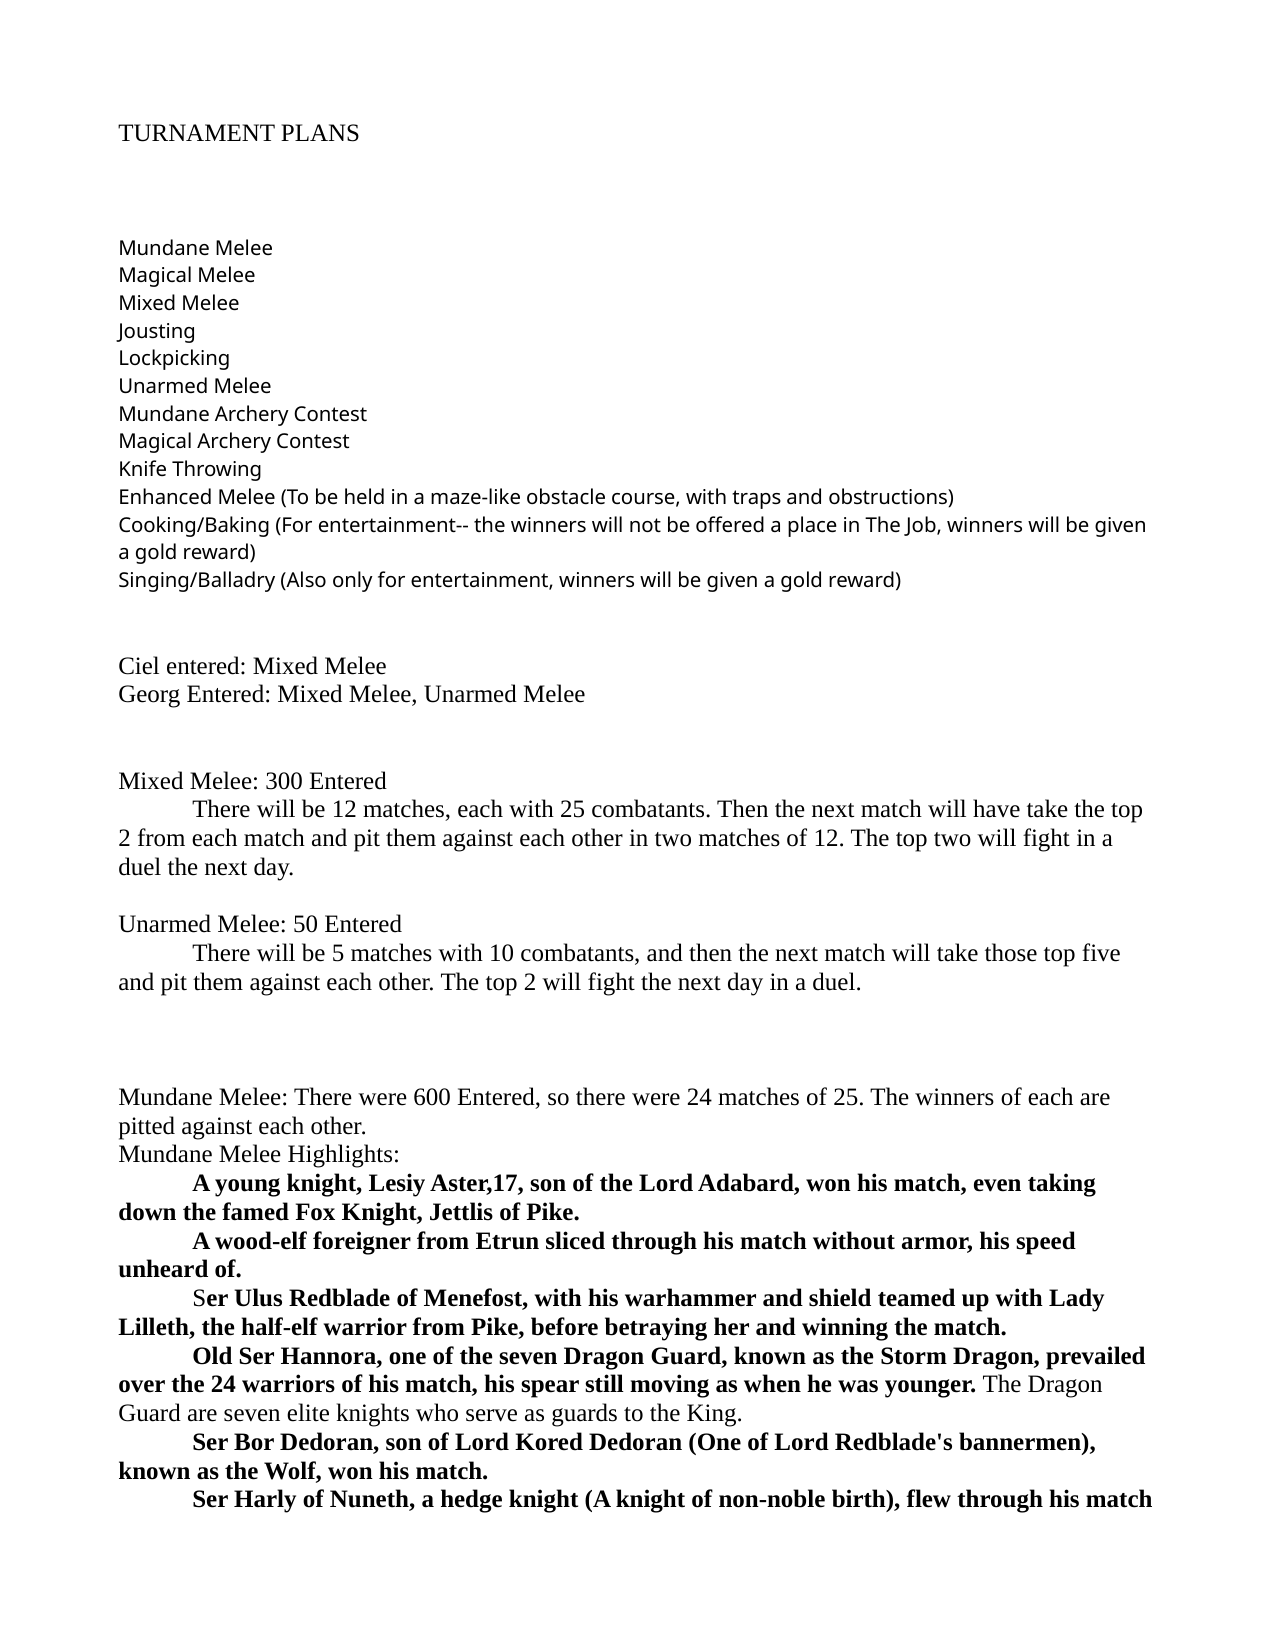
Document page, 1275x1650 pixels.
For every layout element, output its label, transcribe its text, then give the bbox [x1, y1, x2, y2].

text TURNAMENT PLANS [118, 118, 1157, 147]
text Singing/Balladry (Also only for entertainment, winners will be given a gold reward) [118, 566, 1157, 593]
text Mundane Melee [118, 233, 1157, 261]
text Jousting [118, 316, 1157, 344]
text Magical Melee [118, 261, 1157, 288]
text There will be 12 matches, each with 25 combatants. Then the next match will have take the top 2 from each match and pit them against each other in two matches of 12. The top two will fight in a duel the next day. [118, 794, 1157, 881]
text There will be 5 matches with 10 combatants, and then the next match will take those top five and pit them against each other. The top 2 will fight the next day in a duel. [118, 938, 1157, 996]
text Mundane Melee: There were 600 Entered, so there were 24 matches of 25. The winners of each are pitted against each other. [118, 1082, 1157, 1139]
text Lockpicking [118, 344, 1157, 372]
text Unarmed Melee: 50 Entered [118, 909, 1157, 938]
text Ser Bor Dedoran, son of Lord Kored Dedoran (One of Lord Redblade's bannermen), known as the Wolf, won his match. [118, 1427, 1157, 1484]
text A young knight, Lesiy Aster,17, son of the Lord Adabard, won his match, even taking down the famed Fox Knight, Jettlis of Pike. [118, 1168, 1157, 1226]
text Mixed Melee: 300 Entered [118, 766, 1157, 794]
text Mundane Archery Contest [118, 399, 1157, 427]
text Enhanced Melee (To be held in a maze-like obstacle course, with traps and obstructions) [118, 482, 1157, 510]
text Ciel entered: Mixed Melee [118, 651, 1157, 679]
text Knife Throwing [118, 455, 1157, 482]
text Magical Archery Contest [118, 427, 1157, 455]
text Georg Entered: Mixed Melee, Unarmed Melee [118, 679, 1157, 708]
text Unarmed Melee [118, 372, 1157, 399]
text Ser Harly of Nuneth, a hedge knight (A knight of non-noble birth), flew through his match [118, 1484, 1157, 1513]
text Old Ser Hannora, one of the seven Dragon Guard, known as the Storm Dragon, prevailed over the 24 warriors of his match, his spear still moving as when he was younger. The Dragon Guard are seven elite knights who serve as guards to the King. [118, 1341, 1157, 1427]
text Ser Ulus Redblade of Menefost, with his warhammer and shield teamed up with Lady Lilleth, the half-elf warrior from Pike, before betraying her and winning the match. [118, 1283, 1157, 1341]
text Cooking/Baking (For entertainment-- the winners will not be offered a place in The Job, winners will be given a gold reward) [118, 510, 1157, 566]
text Mundane Melee Highlights: [118, 1139, 1157, 1168]
text Mixed Melee [118, 288, 1157, 316]
text A wood-elf foreigner from Etrun sliced through his match without armor, his speed unheard of. [118, 1226, 1157, 1283]
